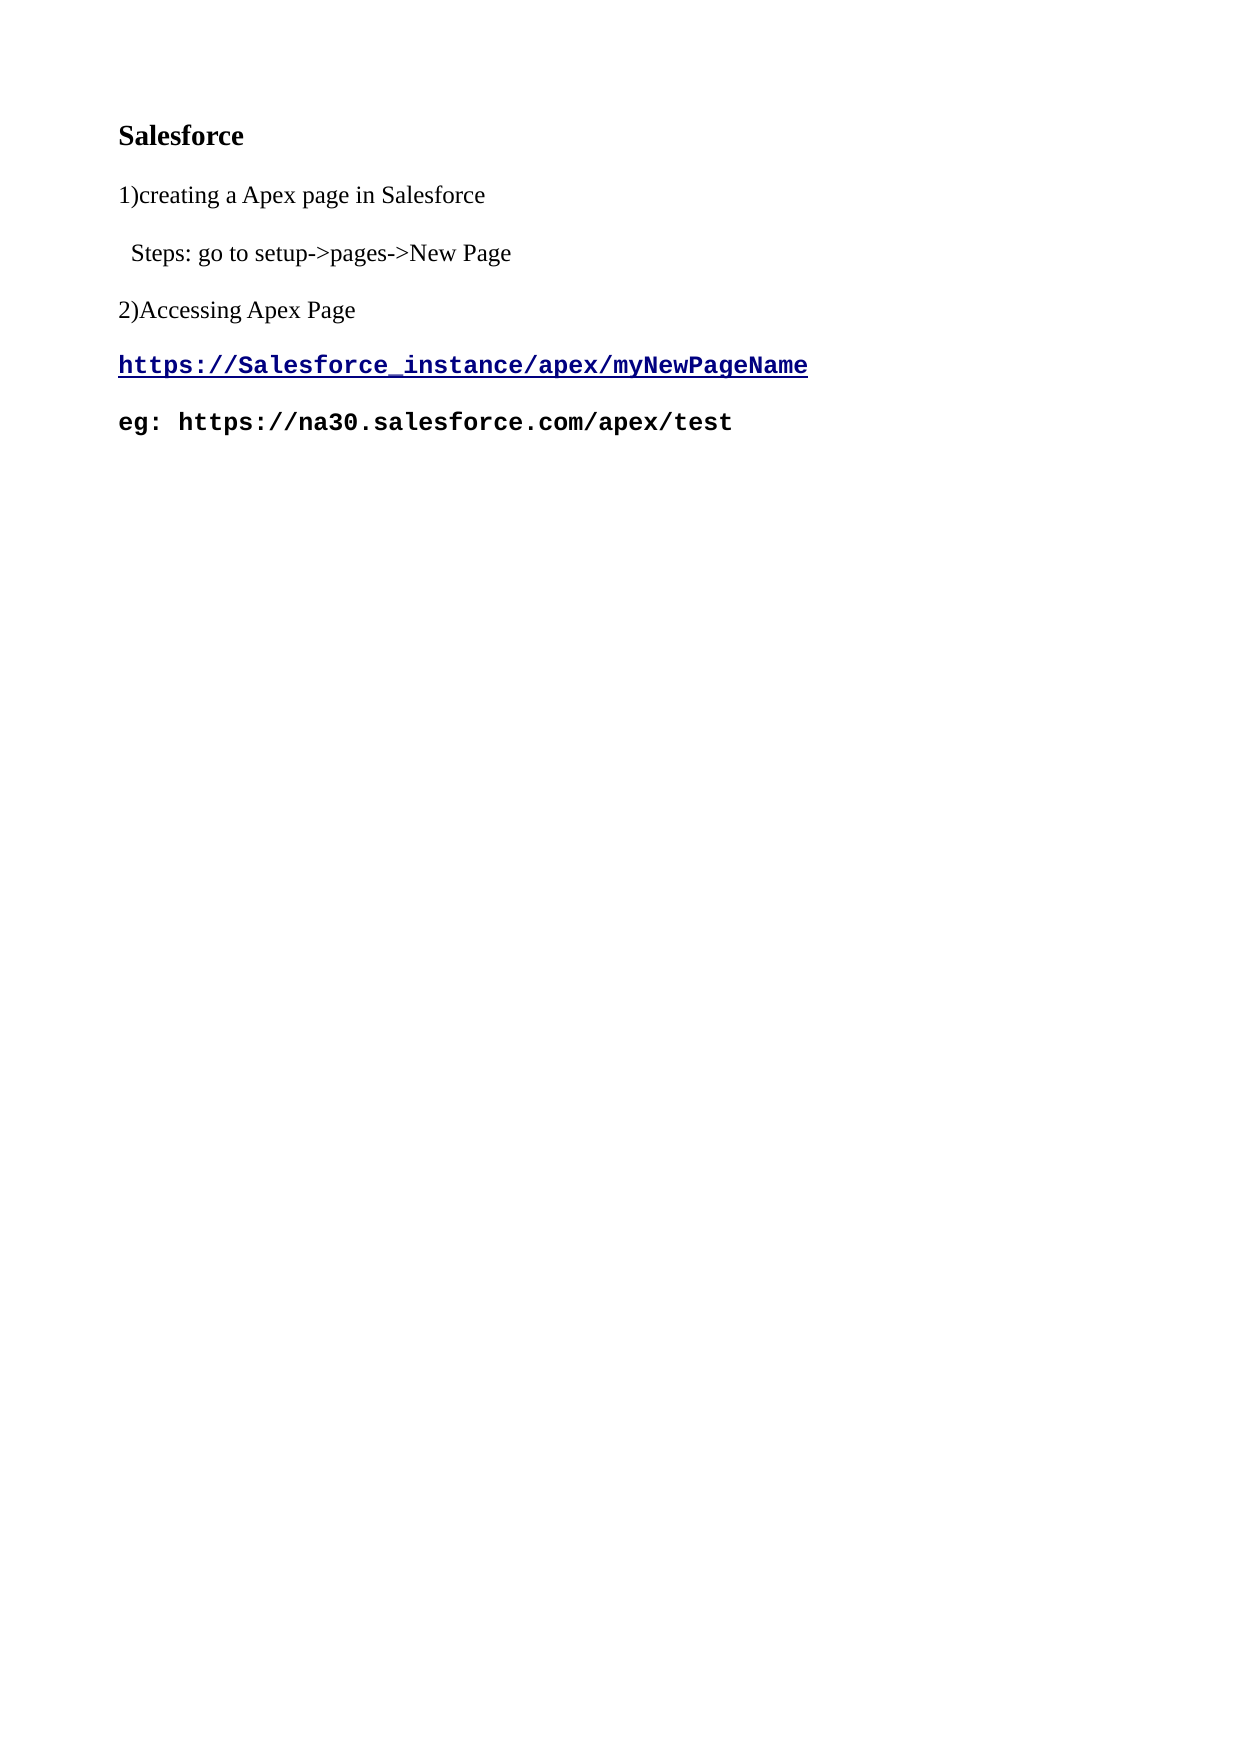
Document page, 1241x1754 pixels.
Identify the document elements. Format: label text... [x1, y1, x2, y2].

text Salesforce [118, 118, 1122, 152]
text Steps: go to setup->pages->New Page [118, 238, 1122, 267]
text https://Salesforce_instance/apex/myNewPageName [118, 353, 1122, 381]
text 1)creating a Apex page in Salesforce [118, 180, 1122, 209]
text eg: https://na30.salesforce.com/apex/test [118, 409, 1122, 438]
text 2)Accessing Apex Page [118, 295, 1122, 324]
